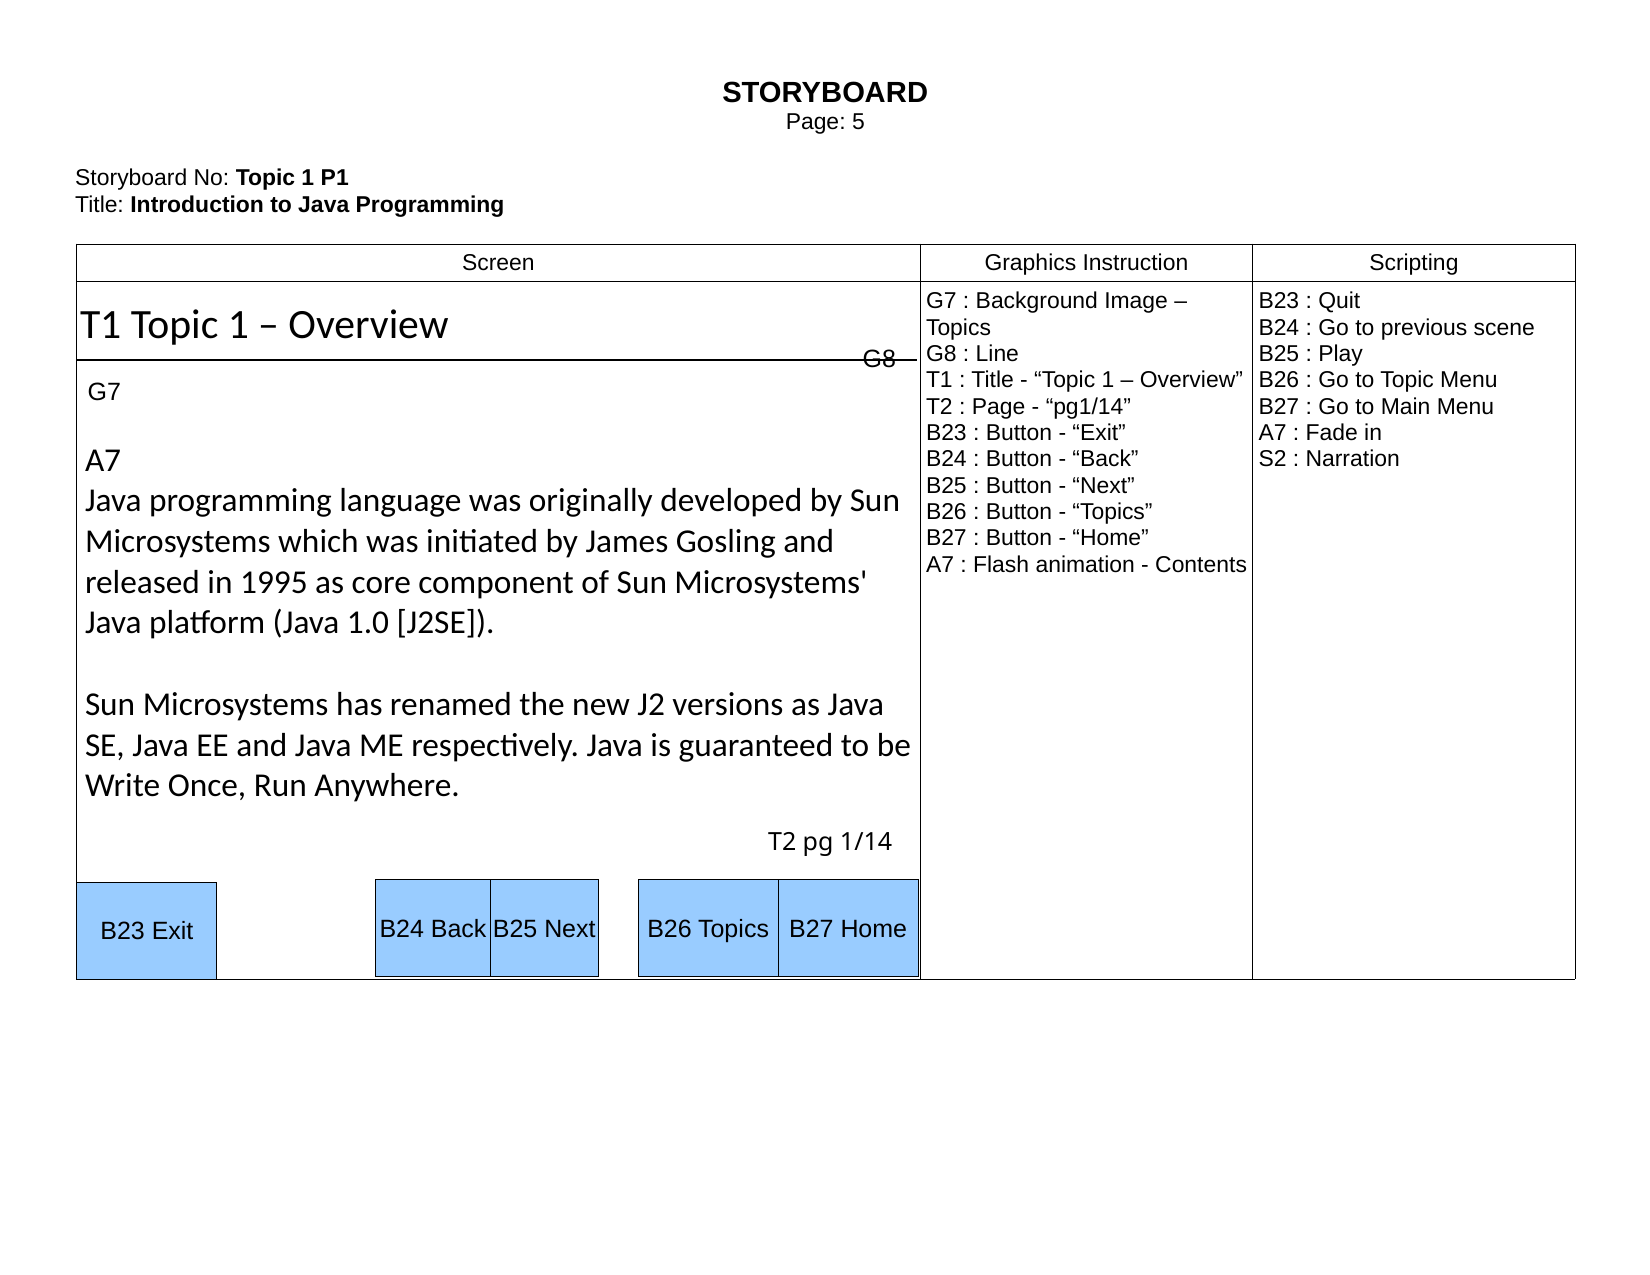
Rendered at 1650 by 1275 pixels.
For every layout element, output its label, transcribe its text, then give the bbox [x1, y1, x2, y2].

text Title: Introduction to Java Programming [75, 191, 1575, 217]
table_cell [866, 361, 877, 365]
table_header Graphics Instruction [921, 245, 1252, 281]
table_header Screen [77, 245, 920, 281]
table_cell G7 : Background Image – Topics G8 : Line T1 : Title - “Topic 1 – Overview” T2 : Page - “pg1/14” B23 : Button - “Exit” B24 : Button - “Back” B25 : Button - “Next” B26 : Button - “Topics” B27 : Button - “Home” A7 : Flash animation - Contents [921, 282, 1252, 978]
table_cell [77, 282, 920, 978]
text Storyboard No: Topic 1 P1 [75, 164, 1575, 191]
table_cell B23 : Quit B24 : Go to previous scene B25 : Play B26 : Go to Topic Menu B27 : Go to Main Menu A7 : Fade in S2 : Narration [1253, 282, 1575, 978]
table_header Scripting [1253, 245, 1575, 281]
